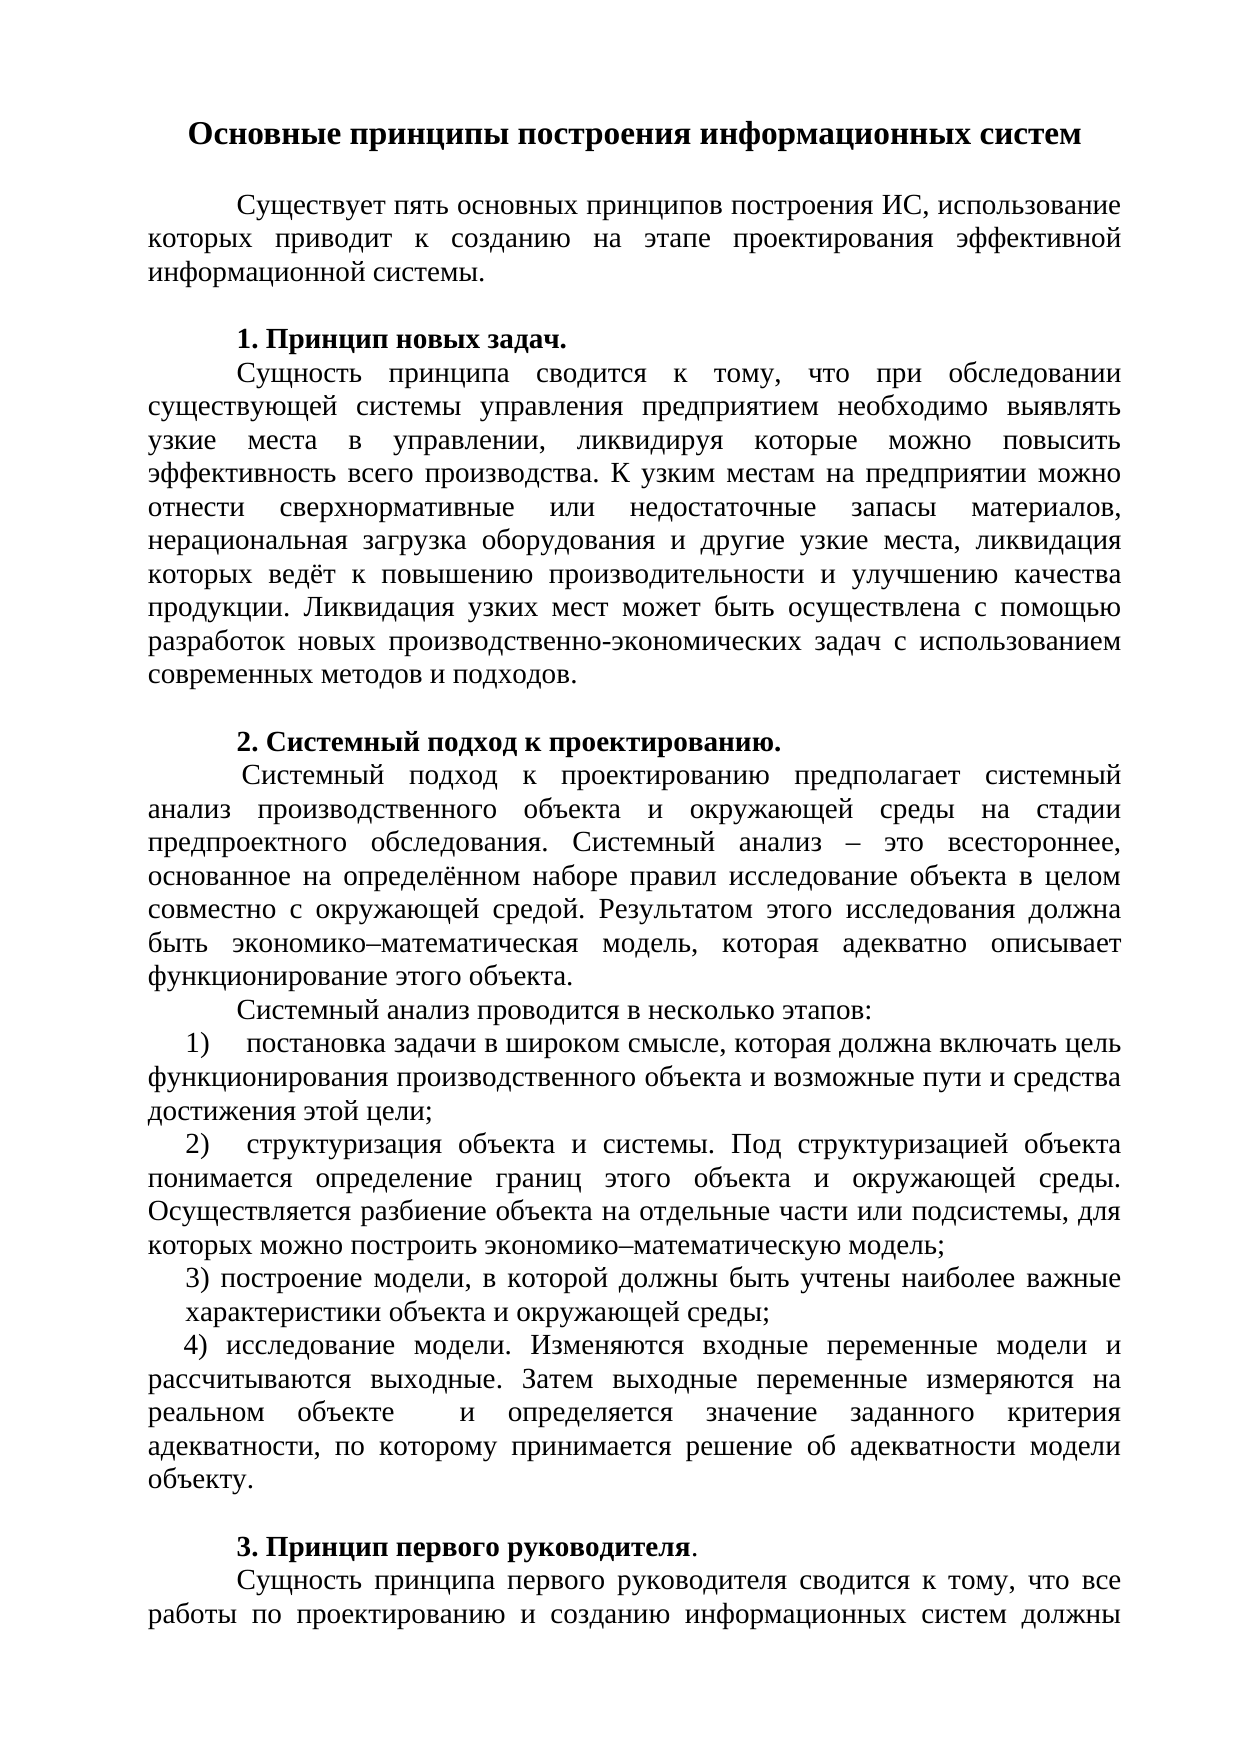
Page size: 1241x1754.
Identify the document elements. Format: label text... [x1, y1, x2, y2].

list постановка задачи в широком смысле, которая должна включать цель функционирования производственного объекта и возможные пути и средства достижения этой цели; [148, 1026, 1122, 1126]
text Системный подход к проектированию предполагает системный анализ производственного объекта и окружающей среды на стадии предпроектного обследования. Системный анализ – это всестороннее, основанное на определённом наборе правил исследование объекта в целом совместно с окружающей средой. Результатом этого исследования должна быть экономико–математическая модель, которая адекватно описывает функционирование этого объекта. [148, 757, 1122, 992]
text Сущность принципа сводится к тому, что при обследовании существующей системы управления предприятием необходимо выявлять узкие места в управлении, ликвидируя которые можно повысить эффективность всего производства. К узким местам на предприятии можно отнести сверхнормативные или недостаточные запасы материалов, нерациональная загрузка оборудования и другие узкие места, ликвидация которых ведёт к повышению производительности и улучшению качества продукции. Ликвидация узких мест может быть осуществлена с помощью разработок новых производственно-экономических задач с использованием современных методов и подходов. [148, 355, 1122, 690]
text 3) построение модели, в которой должны быть учтены наиболее важные характеристики объекта и окружающей среды; [185, 1260, 1122, 1327]
subtitle Основные принципы построения информационных систем [148, 114, 1122, 152]
text 3. Принцип первого руководителя. [148, 1529, 1122, 1562]
text 1. Принцип новых задач. [236, 321, 1122, 355]
text 2. Системный подход к проектированию. [148, 724, 1122, 757]
list структуризация объекта и системы. Под структуризацией объекта понимается определение границ этого объекта и окружающей среды. Осуществляется разбиение объекта на отдельные части или подсистемы, для которых можно построить экономико–математическую модель; [148, 1126, 1122, 1260]
text 4) исследование модели. Изменяются входные переменные модели и рассчитываются выходные. Затем выходные переменные измеряются на реальном объекте и определяется значение заданного критерия адекватности, по которому принимается решение об адекватности модели объекту. [148, 1327, 1122, 1495]
text Сущность принципа первого руководителя сводится к тому, что все работы по проектированию и созданию информационных систем должны [148, 1562, 1122, 1629]
text Системный анализ проводится в несколько этапов: [148, 992, 1122, 1026]
text Существует пять основных принципов построения ИС, использование которых приводит к созданию на этапе проектирования эффективной информационной системы. [148, 187, 1122, 288]
